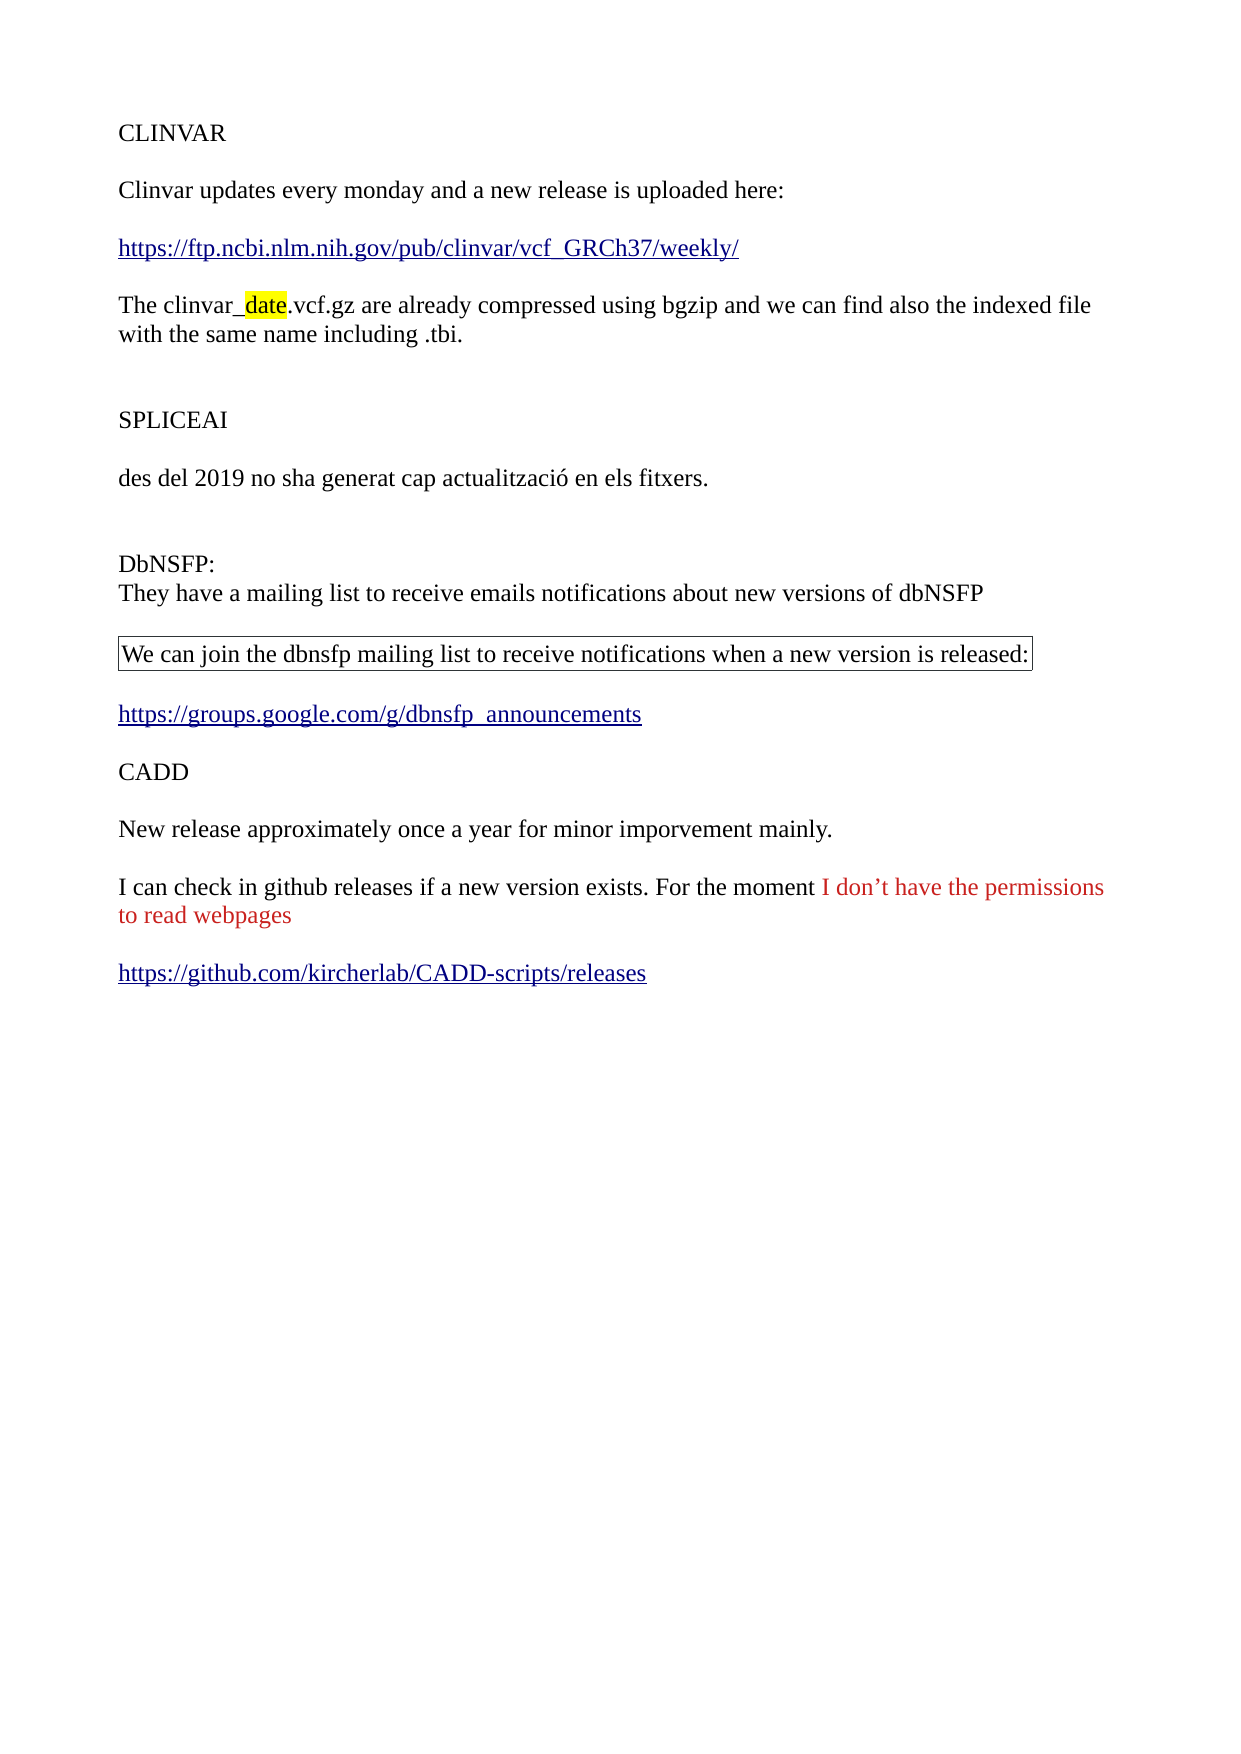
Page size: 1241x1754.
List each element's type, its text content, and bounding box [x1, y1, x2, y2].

text I can check in github releases if a new version exists. For the moment I don’t have the permissions to read webpages [118, 872, 1122, 929]
text https://github.com/kircherlab/CADD-scripts/releases [118, 958, 1122, 987]
text https://ftp.ncbi.nlm.nih.gov/pub/clinvar/vcf_GRCh37/weekly/ [118, 233, 1122, 262]
text SPLICEAI [118, 406, 1122, 434]
text New release approximately once a year for minor imporvement mainly. [118, 814, 1122, 843]
text DbNSFP: [118, 549, 1122, 578]
text The clinvar_date.vcf.gz are already compressed using bgzip and we can find also the indexed file with the same name including .tbi. [118, 291, 1122, 348]
text CLINVAR [118, 118, 1122, 147]
text CADD [118, 757, 1122, 785]
text We can join the dbnsfp mailing list to receive notifications when a new version is released: [119, 637, 1032, 670]
text des del 2019 no sha generat cap actualització en els fitxers. [118, 463, 1122, 492]
text [1033, 636, 1122, 670]
text They have a mailing list to receive emails notifications about new versions of dbNSFP [118, 578, 1122, 607]
text https://groups.google.com/g/dbnsfp_announcements [118, 699, 1122, 728]
text Clinvar updates every monday and a new release is uploaded here: [118, 176, 1122, 204]
